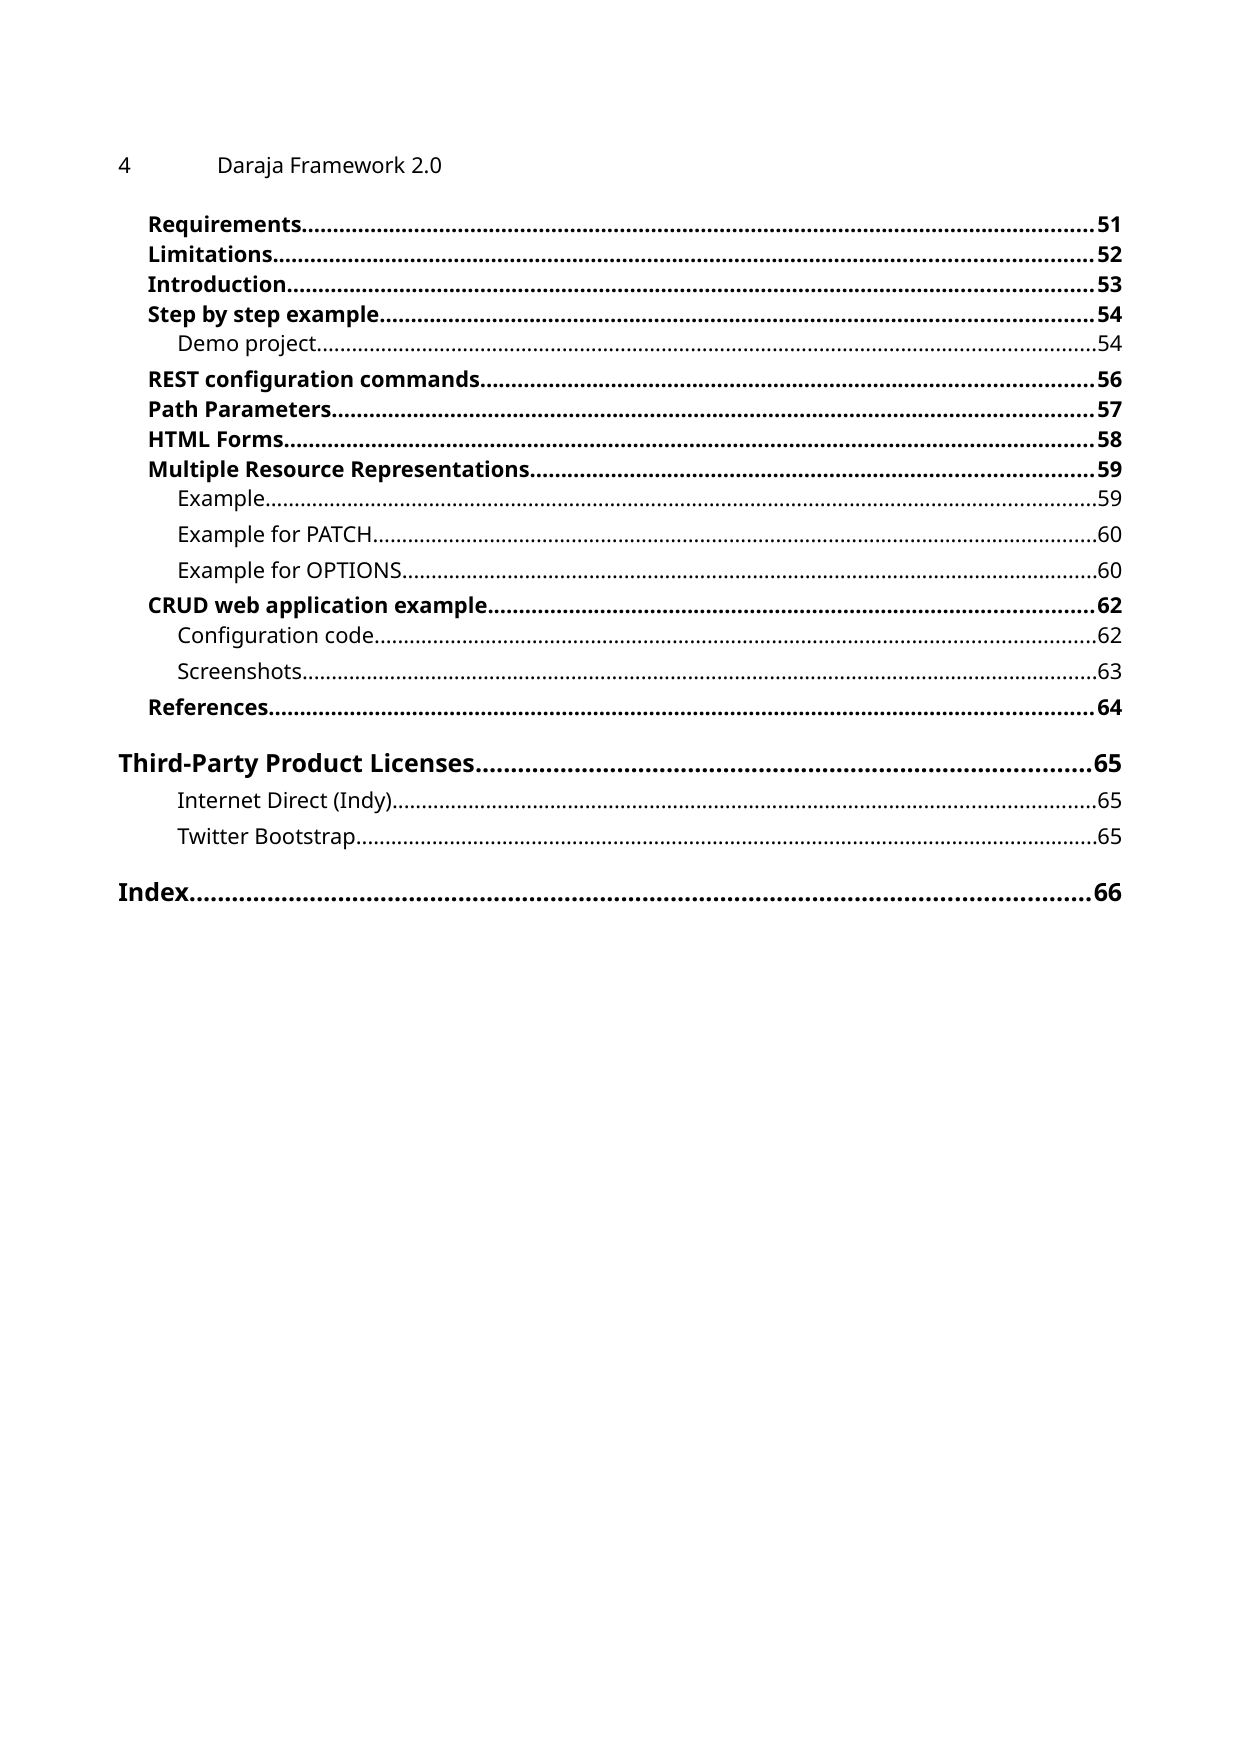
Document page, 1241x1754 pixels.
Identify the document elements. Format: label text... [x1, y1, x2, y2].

text CRUD web application example 62 [148, 591, 1122, 620]
text REST configuration commands 56 [148, 364, 1122, 394]
text Configuration code 62 [177, 620, 1122, 650]
text Index 66 [118, 874, 1122, 908]
text Internet Direct (Indy) 65 [177, 785, 1122, 815]
text Path Parameters 57 [148, 394, 1122, 424]
text HTML Forms 58 [148, 424, 1122, 453]
text Step by step example 54 [148, 299, 1122, 328]
text Requirements 51 [148, 209, 1122, 239]
text Twitter Bootstrap 65 [177, 821, 1122, 851]
text References 64 [148, 692, 1122, 722]
text Example for OPTIONS 60 [177, 555, 1122, 584]
text Example for PATCH 60 [177, 519, 1122, 549]
text Multiple Resource Representations 59 [148, 453, 1122, 483]
text Example 59 [177, 483, 1122, 513]
text Limitations 52 [148, 239, 1122, 269]
text Demo project 54 [177, 328, 1122, 358]
text Introduction 53 [148, 269, 1122, 299]
text Third-Party Product Licenses 65 [118, 745, 1122, 779]
text Screenshots 63 [177, 656, 1122, 686]
